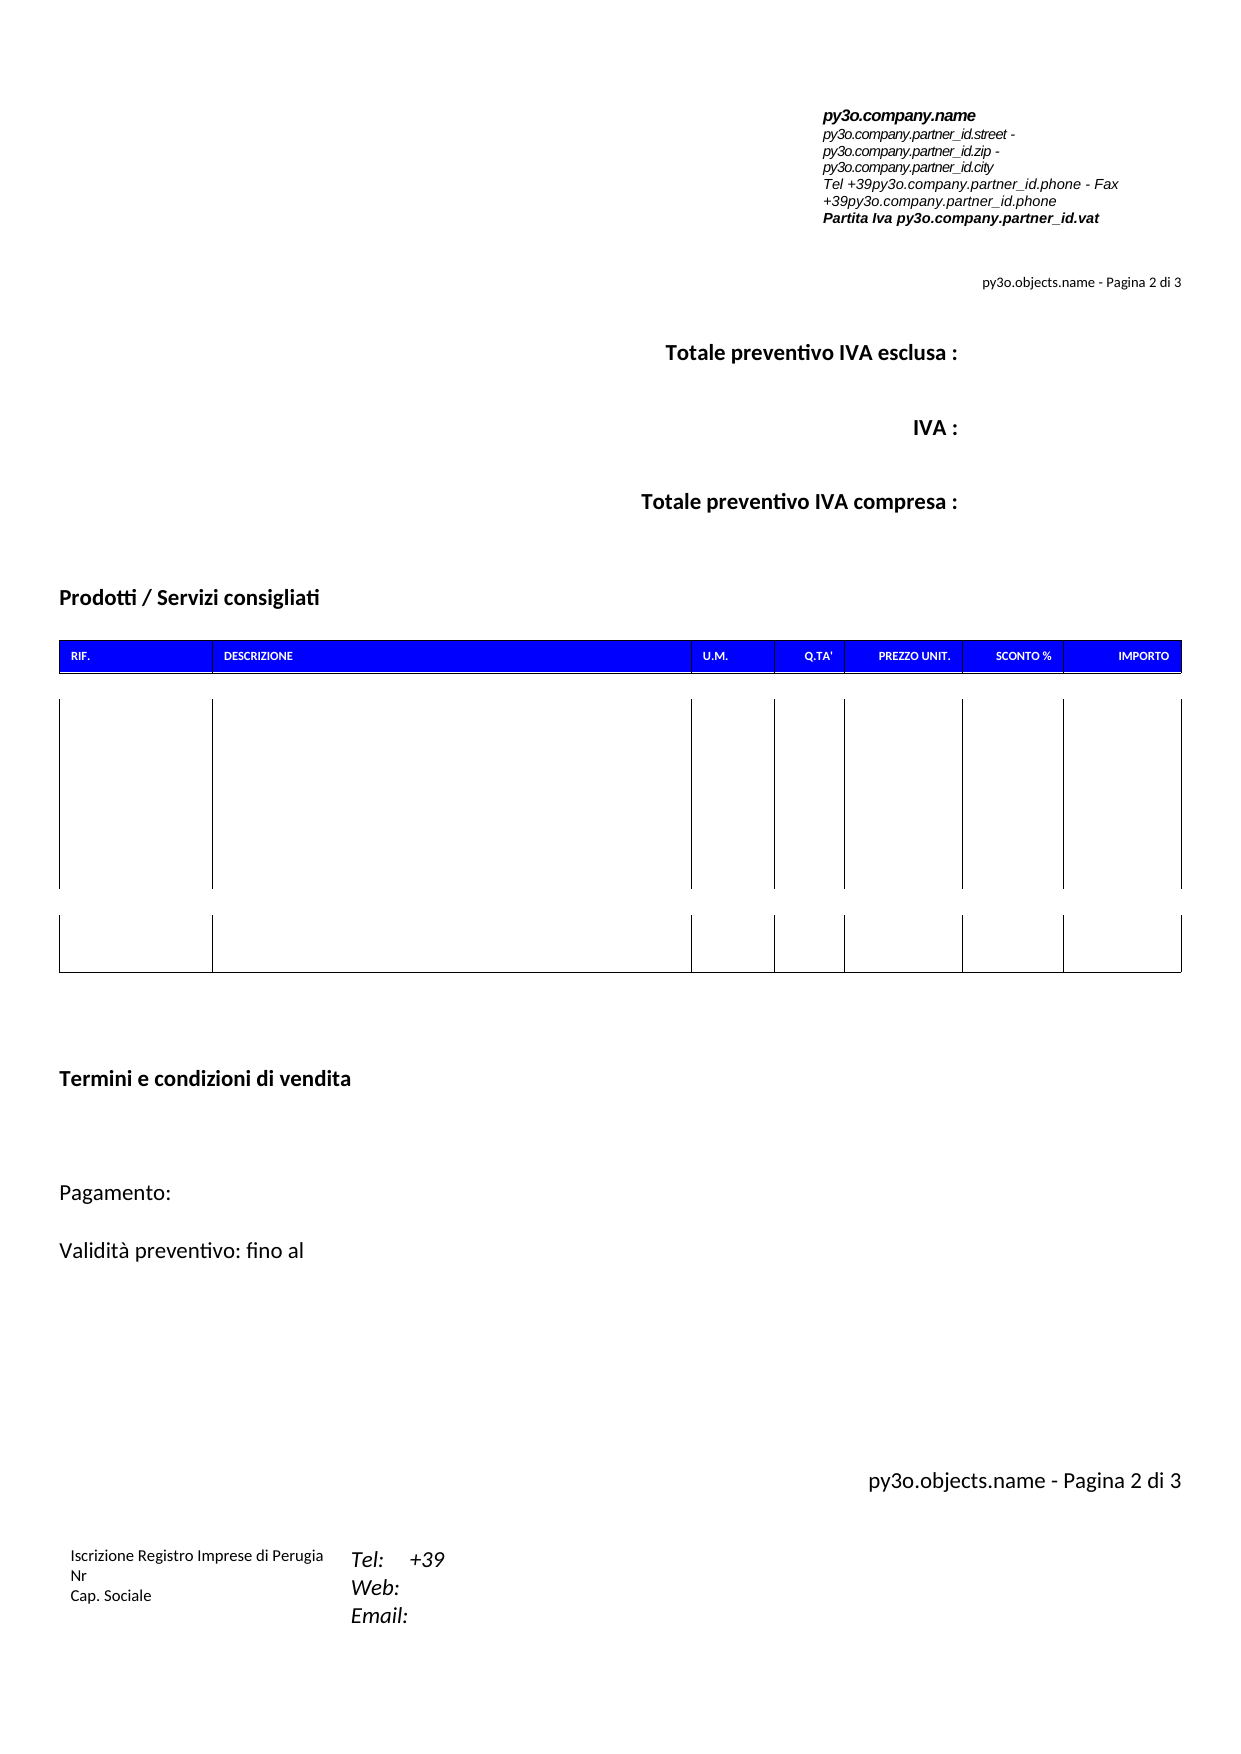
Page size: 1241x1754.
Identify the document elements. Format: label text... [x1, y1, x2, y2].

table_cell <formatLang(option.quantity,digits=0)> [775, 699, 844, 889]
table_header U.M. [692, 641, 774, 672]
table_cell [775, 915, 844, 972]
table_cell [963, 915, 1063, 972]
table_cell </for> [59, 889, 1181, 915]
table_cell <italian_number(o.amount_tax)> [958, 398, 1176, 472]
table_cell <italian_number(((100-option.discount) / 100.0) * option.price_unit * option.quantity)> [1064, 699, 1181, 889]
table_cell IVA : [60, 398, 958, 472]
table_cell <italian_number(option.discount, no_zero=True)> [963, 699, 1063, 889]
text Pagamento: <o.payment_term.name or ''> [59, 1178, 1180, 1206]
table_header <italian_number(o.amount_untaxed)> [958, 323, 1176, 398]
table_cell Totale preventivo IVA compresa : [60, 473, 958, 547]
text Prodotti / Servizi consigliati [59, 583, 1180, 611]
text Validità preventivo: fino al <formatLang(o.validity_date,date=True)> [59, 1236, 1180, 1264]
table_header Totale preventivo IVA esclusa : [60, 323, 958, 398]
text <if test="o.additional_text_3"> [59, 1353, 1180, 1382]
table_header DESCRIZIONE [213, 641, 691, 672]
table_cell <if test="option.product_id"><option.name or ''></if> [213, 699, 691, 889]
table_cell [845, 915, 962, 972]
table_header SCONTO % [963, 641, 1063, 672]
table_cell <option.uom_id.name or ''> [692, 699, 774, 889]
table_header IMPORTO [1064, 641, 1181, 672]
text </if> [65, 974, 1175, 995]
table_cell <option.product_id.default_code or ''> [60, 699, 212, 889]
table_header Q.TA' [775, 641, 844, 672]
table_cell [692, 915, 774, 972]
table_cell [60, 915, 212, 972]
text <if test="o.options.product_id"> [65, 550, 1175, 570]
table_cell <italian_number(o.amount_total)> [958, 473, 1176, 547]
text <if test="o.note"><o.note></if> [59, 1121, 1180, 1149]
table_cell <for each="option in o.options"> [59, 674, 1181, 699]
table_cell <italian_number(option.price_unit)> [845, 699, 962, 889]
table_cell [213, 915, 691, 972]
text Termini e condizioni di vendita [59, 1064, 1180, 1092]
table_header PREZZO UNIT. [845, 641, 962, 672]
table_header RIF. [60, 641, 212, 672]
table_cell [1064, 915, 1181, 972]
